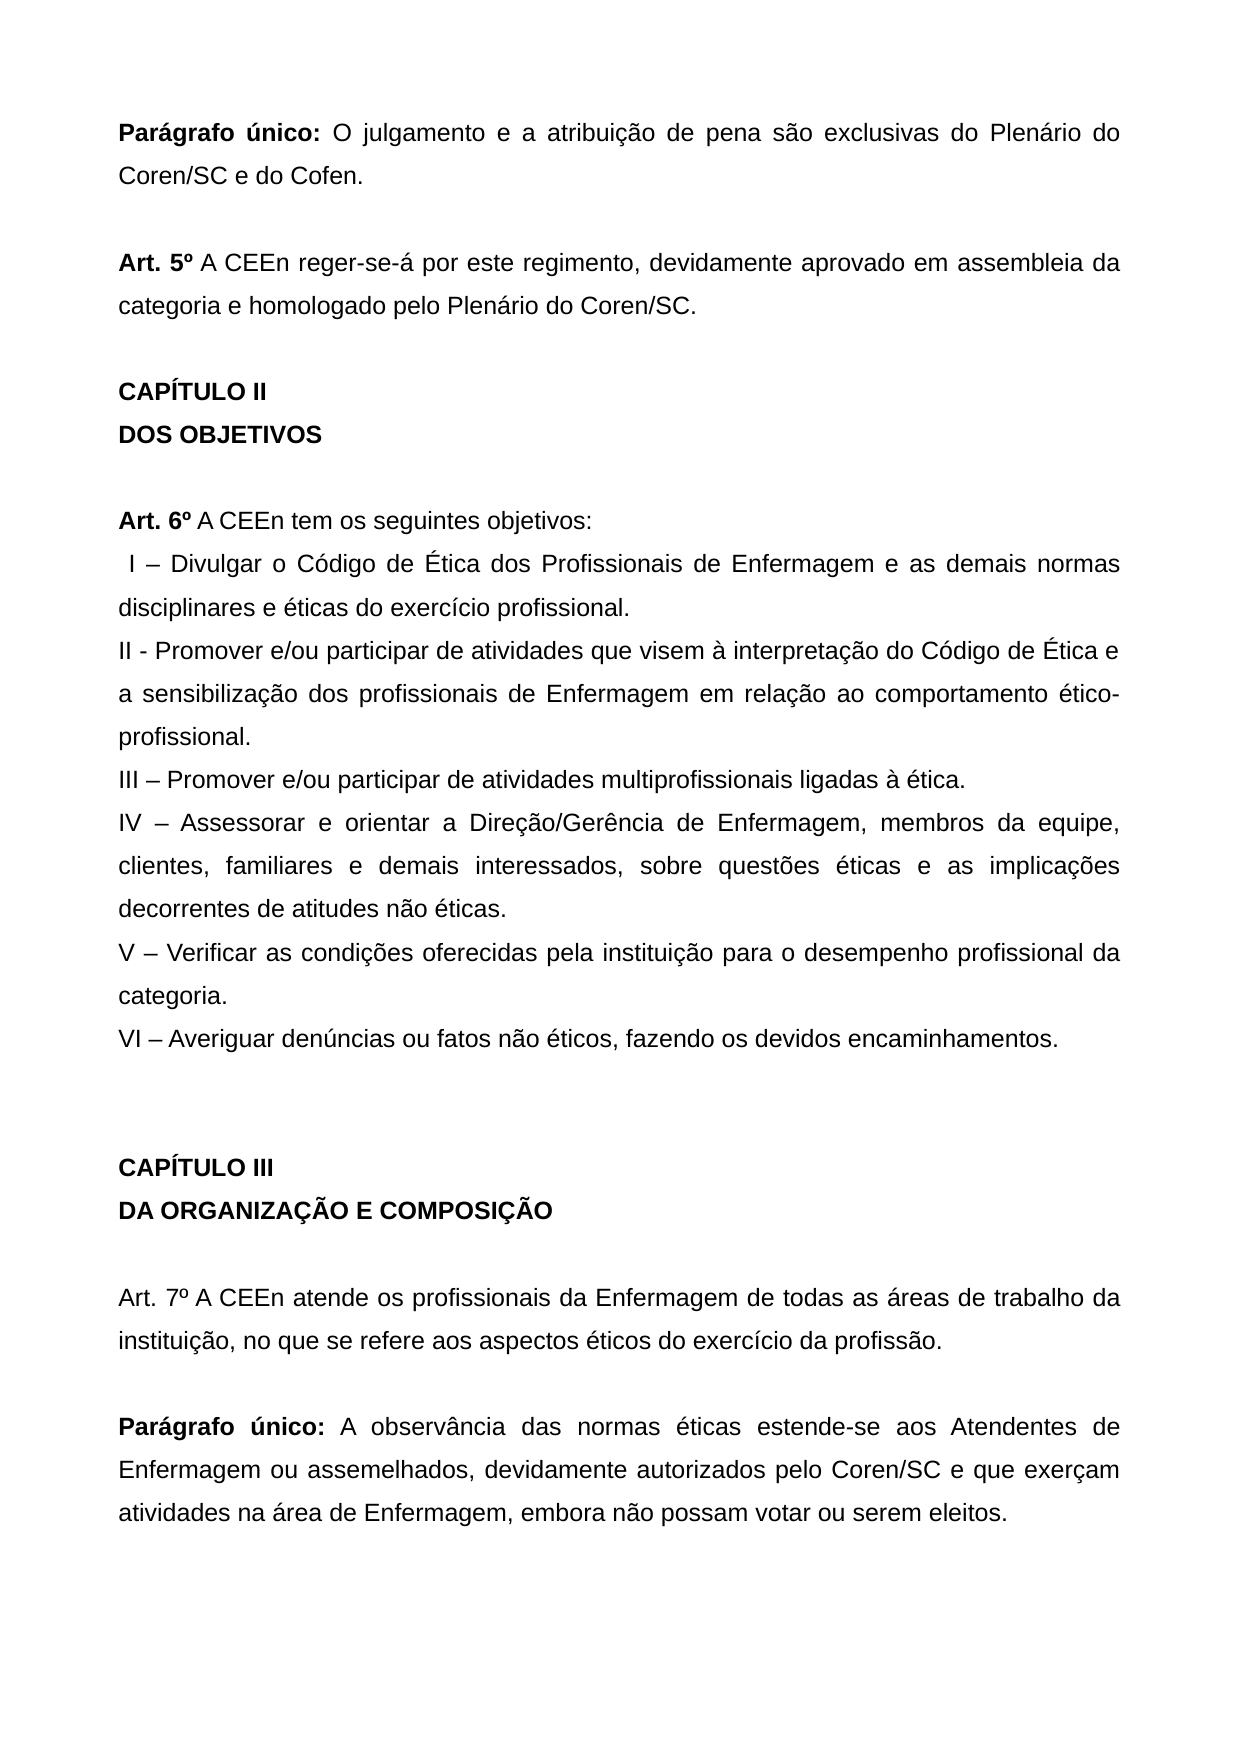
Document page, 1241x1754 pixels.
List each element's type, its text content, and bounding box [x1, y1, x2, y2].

text II - Promover e/ou participar de atividades que visem à interpretação do Código de Ética e a sensibilização dos profissionais de Enfermagem em relação ao comportamento ético-profissional. [118, 636, 1122, 751]
text Art. 6º A CEEn tem os seguintes objetivos: [118, 506, 1122, 535]
text VI – Averiguar denúncias ou fatos não éticos, fazendo os devidos encaminhamentos. [118, 1024, 1122, 1052]
text IV – Assessorar e orientar a Direção/Gerência de Enfermagem, membros da equipe, clientes, familiares e demais interessados, sobre questões éticas e as implicações decorrentes de atitudes não éticas. [118, 808, 1122, 923]
text Parágrafo único: A observância das normas éticas estende-se aos Atendentes de Enfermagem ou assemelhados, devidamente autorizados pelo Coren/SC e que exerçam atividades na área de Enfermagem, embora não possam votar ou serem eleitos. [118, 1412, 1122, 1527]
text Art. 7º A CEEn atende os profissionais da Enfermagem de todas as áreas de trabalho da instituição, no que se refere aos aspectos éticos do exercício da profissão. [118, 1282, 1122, 1354]
text V – Verificar as condições oferecidas pela instituição para o desempenho profissional da categoria. [118, 937, 1122, 1009]
text DOS OBJETIVOS [118, 420, 1122, 449]
text Parágrafo único: O julgamento e a atribuição de pena são exclusivas do Plenário do Coren/SC e do Cofen. [118, 118, 1122, 190]
text I – Divulgar o Código de Ética dos Profissionais de Enfermagem e as demais normas disciplinares e éticas do exercício profissional. [118, 549, 1122, 621]
text DA ORGANIZAÇÃO E COMPOSIÇÃO [118, 1196, 1122, 1225]
text CAPÍTULO II [118, 377, 1122, 406]
text Art. 5º A CEEn reger-se-á por este regimento, devidamente aprovado em assembleia da categoria e homologado pelo Plenário do Coren/SC. [118, 247, 1122, 319]
text III – Promover e/ou participar de atividades multiprofissionais ligadas à ética. [118, 765, 1122, 794]
text CAPÍTULO III [118, 1153, 1122, 1182]
